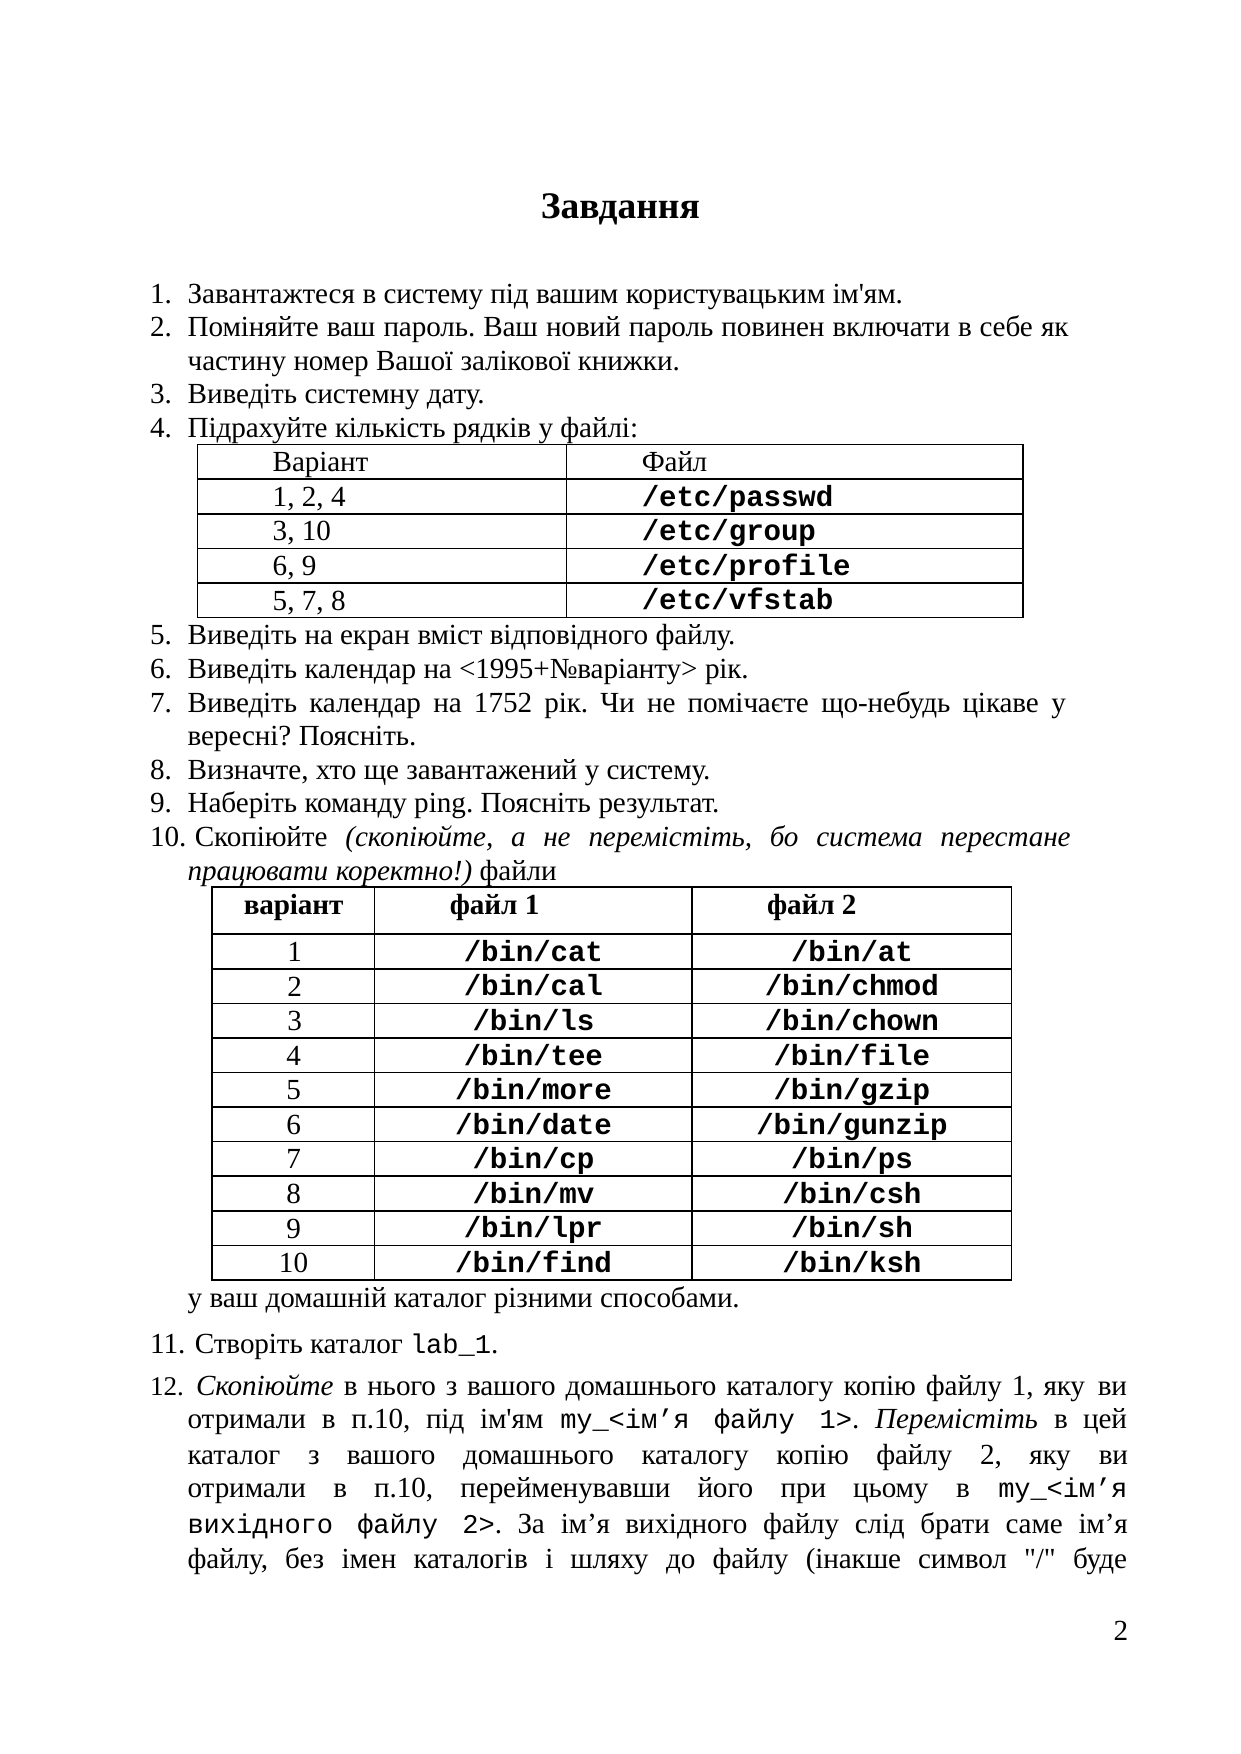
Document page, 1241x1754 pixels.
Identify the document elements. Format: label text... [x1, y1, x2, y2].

table_cell 10 [213, 1246, 374, 1279]
table_cell 8 [213, 1177, 374, 1210]
table_cell /bin/file [693, 1039, 1011, 1072]
list у ваш домашній каталог різними способами. [150, 1281, 1128, 1314]
table_header файл 2 [693, 888, 1011, 933]
table_cell /bin/mv [375, 1177, 691, 1210]
table_cell /etc/group [567, 515, 1022, 547]
list Поміняйте ваш пароль. Ваш новий пароль повинен включати в себе як частину номер Вашої залікової книжки. [150, 309, 1128, 377]
table_cell /bin/lpr [375, 1212, 691, 1244]
table_cell /bin/gzip [693, 1073, 1011, 1106]
table_cell /bin/csh [693, 1177, 1011, 1210]
list Скопіюйте (скопіюйте, а не перемістіть, бо система перестане працювати коректно!) файли [150, 819, 1128, 886]
list Створіть каталог lab_1. [150, 1327, 1128, 1362]
table_cell /bin/tee [375, 1039, 691, 1072]
table_cell 9 [213, 1212, 374, 1244]
table_cell /bin/date [375, 1108, 691, 1141]
table_cell 1 [213, 935, 374, 968]
list Виведіть на екран вміст відповідного файлу. [150, 618, 1128, 651]
table_cell /bin/ls [375, 1004, 691, 1037]
table_cell 4 [213, 1039, 374, 1072]
table_cell 3 [213, 1004, 374, 1037]
table_cell /bin/cal [375, 970, 691, 1002]
table_cell 3, 10 [198, 515, 566, 547]
table_cell /bin/find [375, 1246, 691, 1279]
table_cell /bin/more [375, 1073, 691, 1106]
list Визначте, хто ще завантажений у систему. [150, 752, 1128, 786]
table_cell 2 [213, 970, 374, 1002]
table_cell 5, 7, 8 [198, 584, 566, 617]
table_cell /bin/ksh [693, 1246, 1011, 1279]
table_cell 7 [213, 1142, 374, 1175]
list Виведіть календар на <1995+№варіанту> рік. [150, 651, 1128, 685]
table_cell /bin/chown [693, 1004, 1011, 1037]
table_cell /bin/cat [375, 935, 691, 968]
list Наберіть команду ping. Поясніть результат. [150, 786, 1128, 819]
list Виведіть системну дату. [150, 377, 1128, 410]
table_cell 6 [213, 1108, 374, 1141]
table_cell /etc/profile [567, 549, 1022, 582]
table_header варіант [213, 888, 374, 933]
list Завантажтеся в систему під вашим користувацьким ім'ям. [150, 276, 1128, 309]
table_header Варіант [198, 445, 566, 478]
table_cell /bin/chmod [693, 970, 1011, 1002]
list Підрахуйте кількість рядків у файлі: [150, 410, 1128, 444]
table_cell /bin/sh [693, 1212, 1011, 1244]
table_header файл 1 [375, 888, 691, 933]
table_cell /bin/ps [693, 1142, 1011, 1175]
table_cell 6, 9 [198, 549, 566, 582]
table_cell /etc/passwd [567, 480, 1022, 513]
list Скопіюйте в нього з вашого домашнього каталогу копію файлу 1, яку ви отримали в п.10, під ім'ям my_<ім’я файлу 1>. Перемістіть в цей каталог з вашого домашнього каталогу копію файлу 2, яку ви отримали в п.10, перейменувавши його при цьому в my_<ім’я вихідного файлу 2>. За ім’я вихідного файлу слід брати саме ім’я файлу, без імен каталогів і шляху до файлу (інакше символ "/" буде [150, 1368, 1128, 1575]
table_cell /etc/vfstab [567, 584, 1022, 617]
list Виведіть календар на 1752 рік. Чи не помічаєте що-небудь цікаве у вересні? Поясніть. [150, 685, 1128, 752]
table_cell /bin/at [693, 935, 1011, 968]
table_cell /bin/gunzip [693, 1108, 1011, 1141]
list Завдання [112, 183, 1128, 227]
table_cell /bin/cp [375, 1142, 691, 1175]
table_cell 5 [213, 1073, 374, 1106]
table_header Файл [567, 445, 1022, 478]
table_cell 1, 2, 4 [198, 480, 566, 513]
